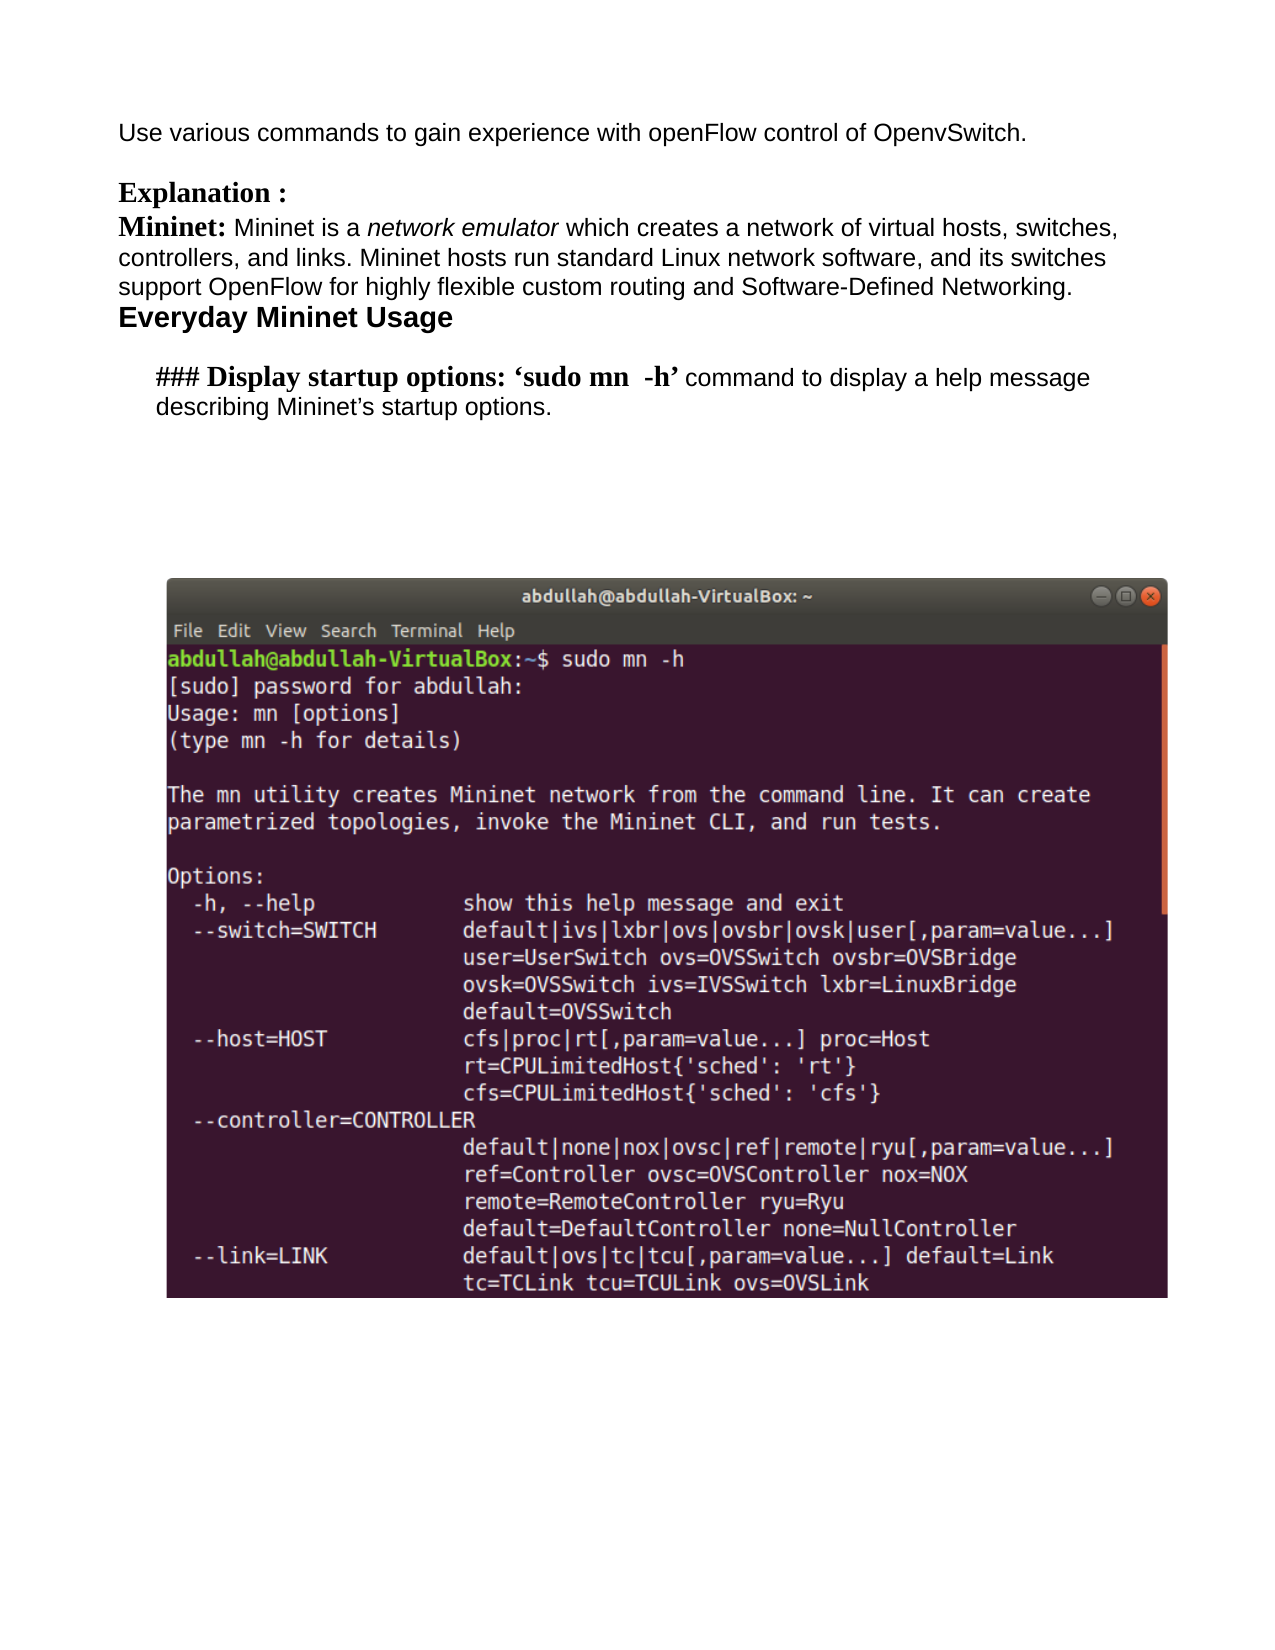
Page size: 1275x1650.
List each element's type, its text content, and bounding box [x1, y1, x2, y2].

text Mininet: Mininet is a network emulator which creates a network of virtual hosts, switches, controllers, and links. Mininet hosts run standard Linux network software, and its switches support OpenFlow for highly flexible custom routing and Software-Defined Networking. [118, 209, 1157, 300]
picture [166, 578, 1168, 1298]
subtitle Everyday Mininet Usage [118, 300, 1157, 334]
text ### Display startup options: ‘sudo mn -h’ command to display a help message describing Mininet’s startup options. [156, 359, 1157, 421]
text Explanation : [118, 176, 1157, 209]
text Use various commands to gain experience with openFlow control of OpenvSwitch. [118, 118, 1157, 147]
